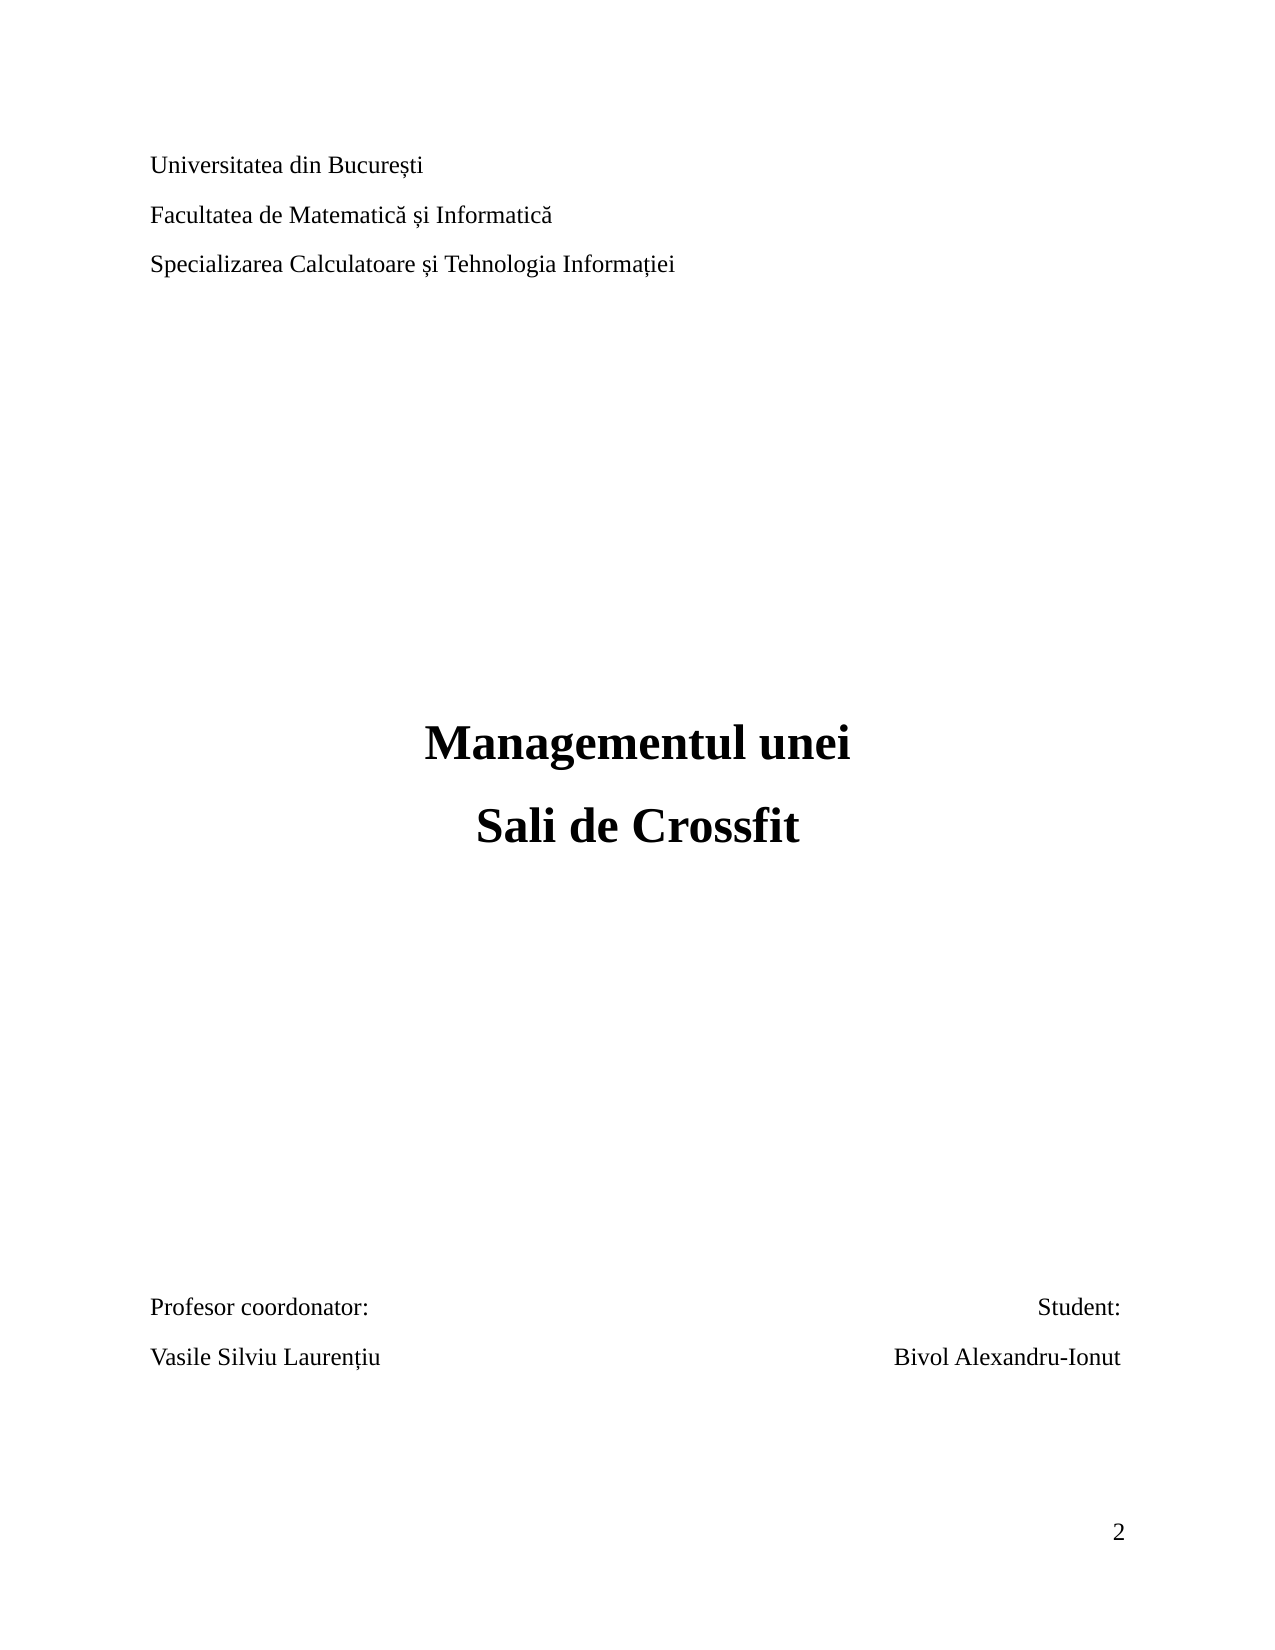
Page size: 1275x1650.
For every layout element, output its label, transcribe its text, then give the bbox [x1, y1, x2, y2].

text Universitatea din București [150, 150, 1125, 179]
text Sali de Crossfit [150, 796, 1125, 853]
text Specializarea Calculatoare și Tehnologia Informației [150, 249, 1125, 278]
text Facultatea de Matematică și Informatică [150, 200, 1125, 228]
text Vasile Silviu Laurențiu Bivol Alexandru-Ionut [150, 1342, 1125, 1370]
text Profesor coordonator: Student: [150, 1292, 1125, 1321]
text Managementul unei [150, 713, 1125, 770]
